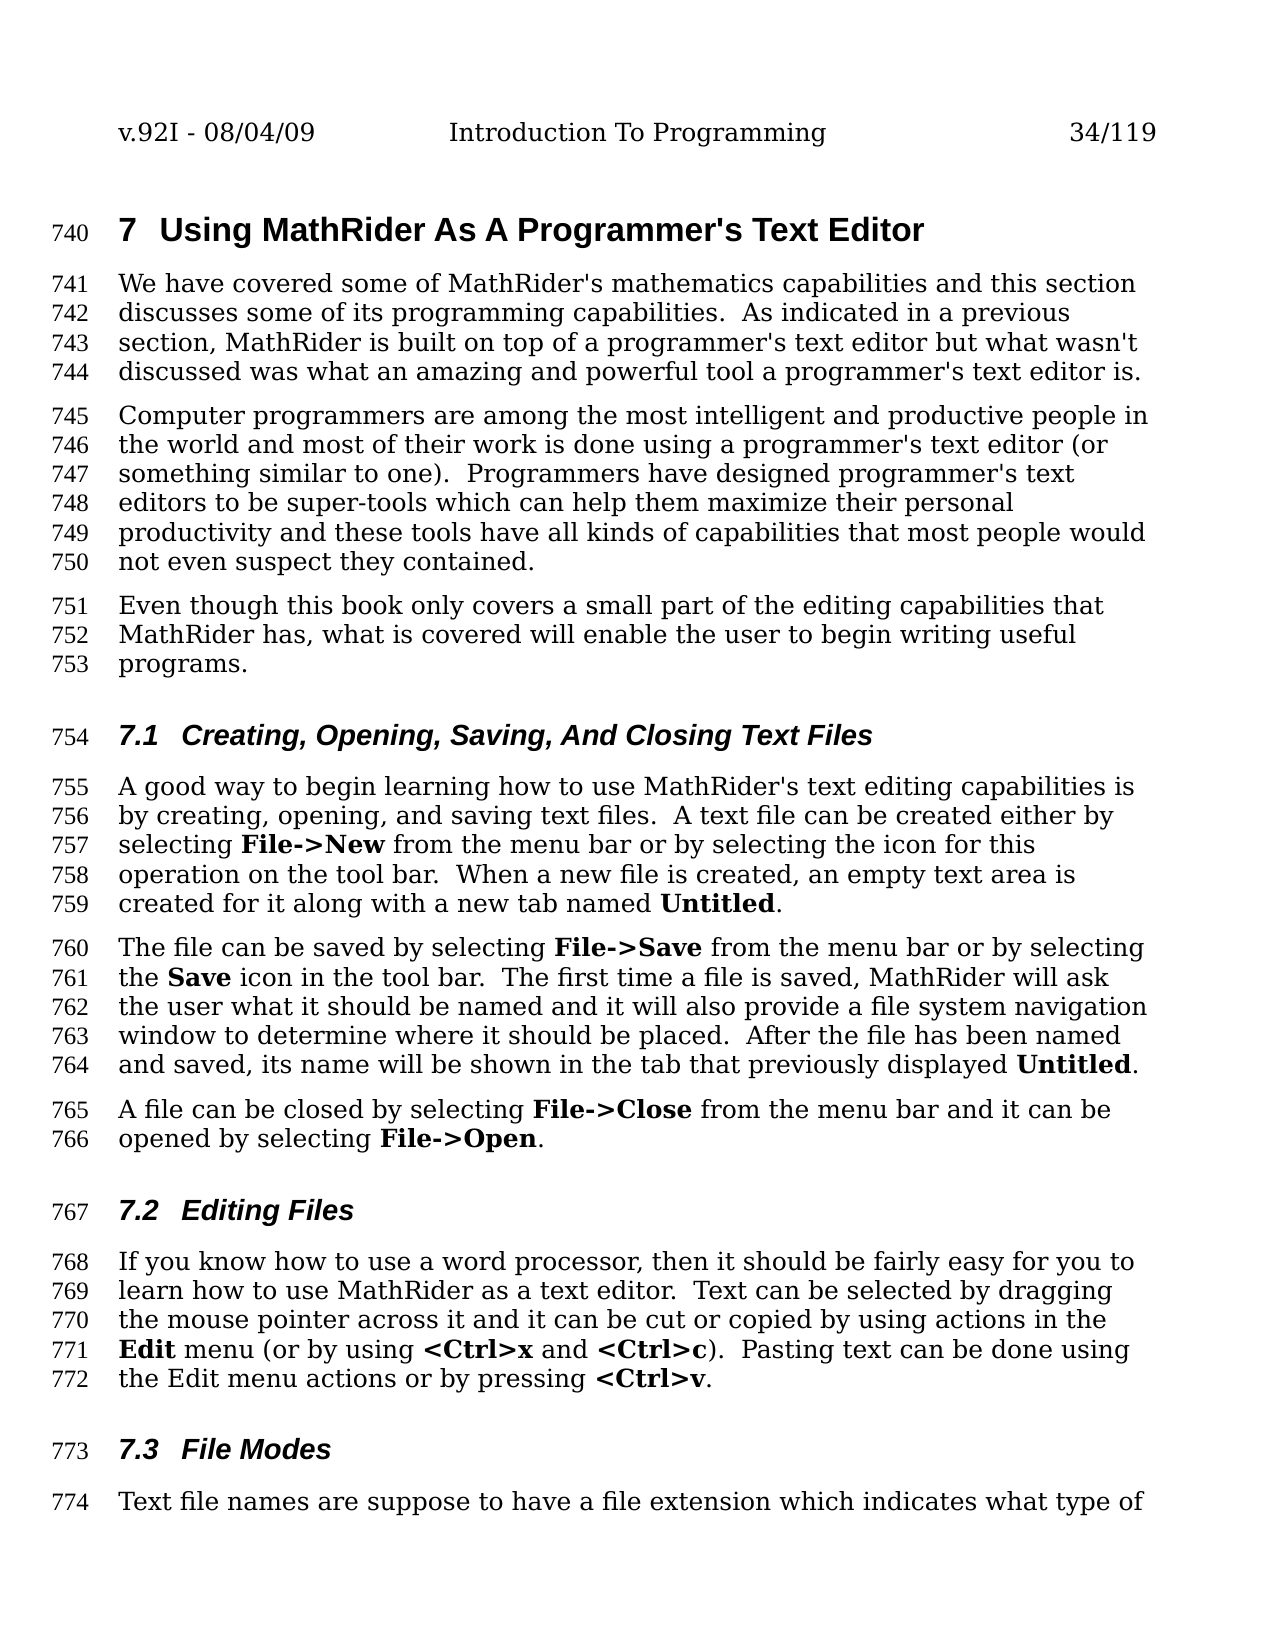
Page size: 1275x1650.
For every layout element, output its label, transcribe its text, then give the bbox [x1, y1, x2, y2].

text A file can be closed by selecting File->Close from the menu bar and it can be opened by selecting File->Open. [118, 1095, 1157, 1153]
subtitle Editing Files [118, 1193, 1157, 1226]
text We have covered some of MathRider's mathematics capabilities and this section discusses some of its programming capabilities. As indicated in a previous section, MathRider is built on top of a programmer's text editor but what wasn't discussed was what an amazing and powerful tool a programmer's text editor is. [118, 269, 1157, 386]
subtitle Using MathRider As A Programmer's Text Editor [118, 210, 1157, 248]
text Text file names are suppose to have a file extension which indicates what type of [118, 1487, 1157, 1516]
text A good way to begin learning how to use MathRider's text editing capabilities is by creating, opening, and saving text files. A text file can be created either by selecting File->New from the menu bar or by selecting the icon for this operation on the tool bar. When a new file is created, an empty text area is created for it along with a new tab named Untitled. [118, 772, 1157, 918]
text The file can be saved by selecting File->Save from the menu bar or by selecting the Save icon in the tool bar. The first time a file is saved, MathRider will ask the user what it should be named and it will also provide a file system navigation window to determine where it should be placed. After the file has been named and saved, its name will be shown in the tab that previously displayed Untitled. [118, 933, 1157, 1080]
subtitle Creating, Opening, Saving, And Closing Text Files [118, 718, 1157, 751]
subtitle File Modes [118, 1432, 1157, 1466]
text Computer programmers are among the most intelligent and productive people in the world and most of their work is done using a programmer's text editor (or something similar to one). Programmers have designed programmer's text editors to be super-tools which can help them maximize their personal productivity and these tools have all kinds of capabilities that most people would not even suspect they contained. [118, 401, 1157, 576]
text Even though this book only covers a small part of the editing capabilities that MathRider has, what is covered will enable the user to begin writing useful programs. [118, 591, 1157, 678]
text If you know how to use a word processor, then it should be fairly easy for you to learn how to use MathRider as a text editor. Text can be selected by dragging the mouse pointer across it and it can be cut or copied by using actions in the Edit menu (or by using <Ctrl>x and <Ctrl>c). Pasting text can be done using the Edit menu actions or by pressing <Ctrl>v. [118, 1247, 1157, 1393]
